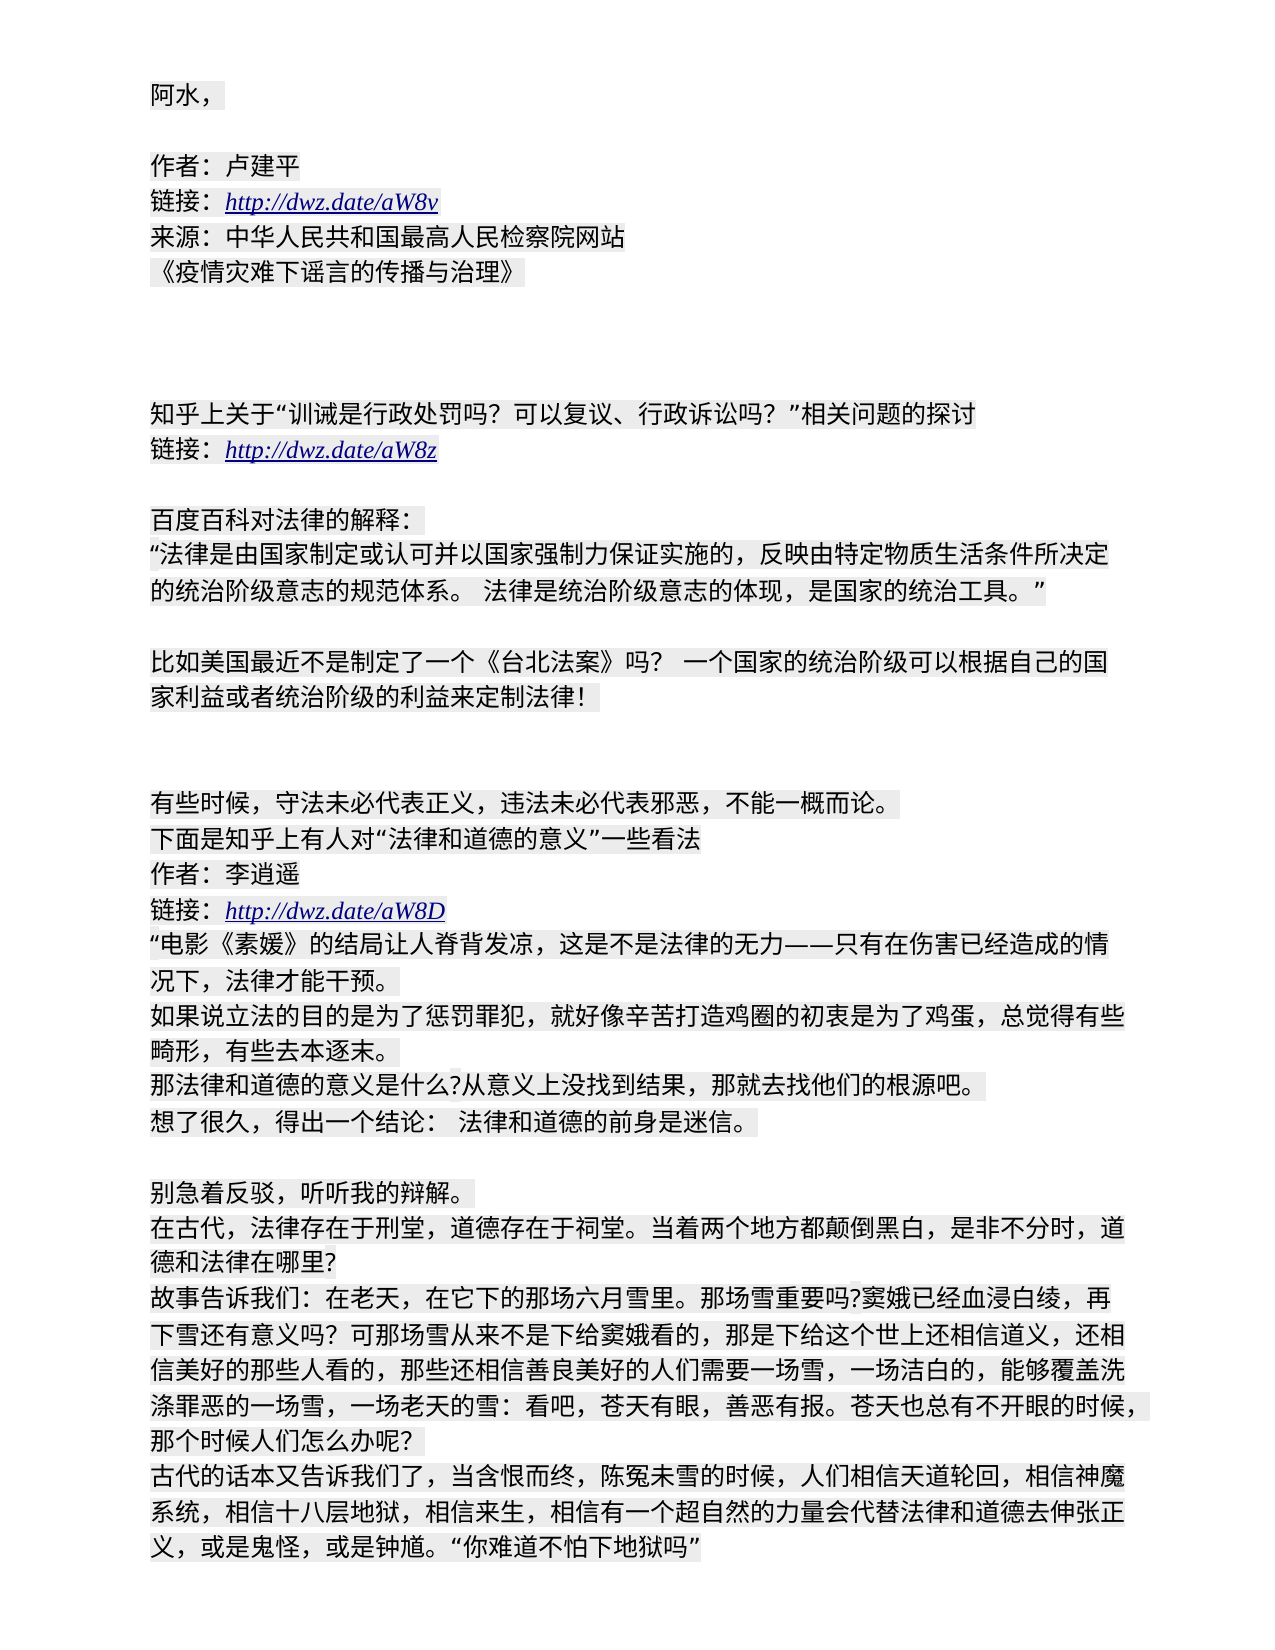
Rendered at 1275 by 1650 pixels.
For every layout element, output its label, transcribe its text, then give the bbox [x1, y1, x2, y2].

text 阿水， 作者：卢建平 链接：http://dwz.date/aW8v 来源：中华人民共和国最高人民检察院网站 《疫情灾难下谣言的传播与治理》 知乎上关于“训诫是行政处罚吗？可以复议、行政诉讼吗？”相关问题的探讨 链接：http://dwz.date/aW8z 百度百科对法律的解释： “法律是由国家制定或认可并以国家强制力保证实施的，反映由特定物质生活条件所决定的统治阶级意志的规范体系。 法律是统治阶级意志的体现，是国家的统治工具。” 比如美国最近不是制定了一个《台北法案》吗？ 一个国家的统治阶级可以根据自己的国家利益或者统治阶级的利益来定制法律！ 有些时候，守法未必代表正义，违法未必代表邪恶，不能一概而论。 下面是知乎上有人对“法律和道德的意义”一些看法 作者：李逍遥 链接：http://dwz.date/aW8D “电影《素媛》的结局让人脊背发凉，这是不是法律的无力——只有在伤害已经造成的情况下，法律才能干预。 如果说立法的目的是为了惩罚罪犯，就好像辛苦打造鸡圈的初衷是为了鸡蛋，总觉得有些畸形，有些去本逐末。 那法律和道德的意义是什么?从意义上没找到结果，那就去找他们的根源吧。 想了很久，得出一个结论： 法律和道德的前身是迷信。 别急着反驳，听听我的辩解。 在古代，法律存在于刑堂，道德存在于祠堂。当着两个地方都颠倒黑白，是非不分时，道德和法律在哪里? 故事告诉我们：在老天，在它下的那场六月雪里。那场雪重要吗?窦娥已经血浸白绫，再下雪还有意义吗？可那场雪从来不是下给窦娥看的，那是下给这个世上还相信道义，还相信美好的那些人看的，那些还相信善良美好的人们需要一场雪，一场洁白的，能够覆盖洗涤罪恶的一场雪，一场老天的雪：看吧，苍天有眼，善恶有报。苍天也总有不开眼的时候，那个时候人们怎么办呢？ 古代的话本又告诉我们了，当含恨而终，陈冤未雪的时候，人们相信天道轮回，相信神魔系统，相信十八层地狱，相信来生，相信有一个超自然的力量会代替法律和道德去伸张正义，或是鬼怪，或是钟馗。“你难道不怕下地狱吗” 迷信是这样吗?这是中国古代的一则故事，国外也是一样的。 《东方快车谋杀案》就是最好的例子，为什么那十二的人耗费了几年的时间甚至不惜自己身陷囹圄也要把雷切尔杀死，注意哦，还不是一刀毙命，是十二刀，一人一刀捅死了他。他们也需要那场雪，在法律无计可施时，他们需要一个形式——恶人受惩罚，来安抚他们的创伤，维护内心的秩序。 所以，法律和道德存在的意义更多的像是一个形式，一个不仅仅慰藉受害者的形式。 所以，惩恶的后面还有扬善，让那些相信美好的人能够坚定内心的信念，让他们有勇气，有理由去相信美好终将到来，波罗给了两种推断，老天给了一场雪，而我们有了道德和法律。” [150, 75, 1125, 1562]
